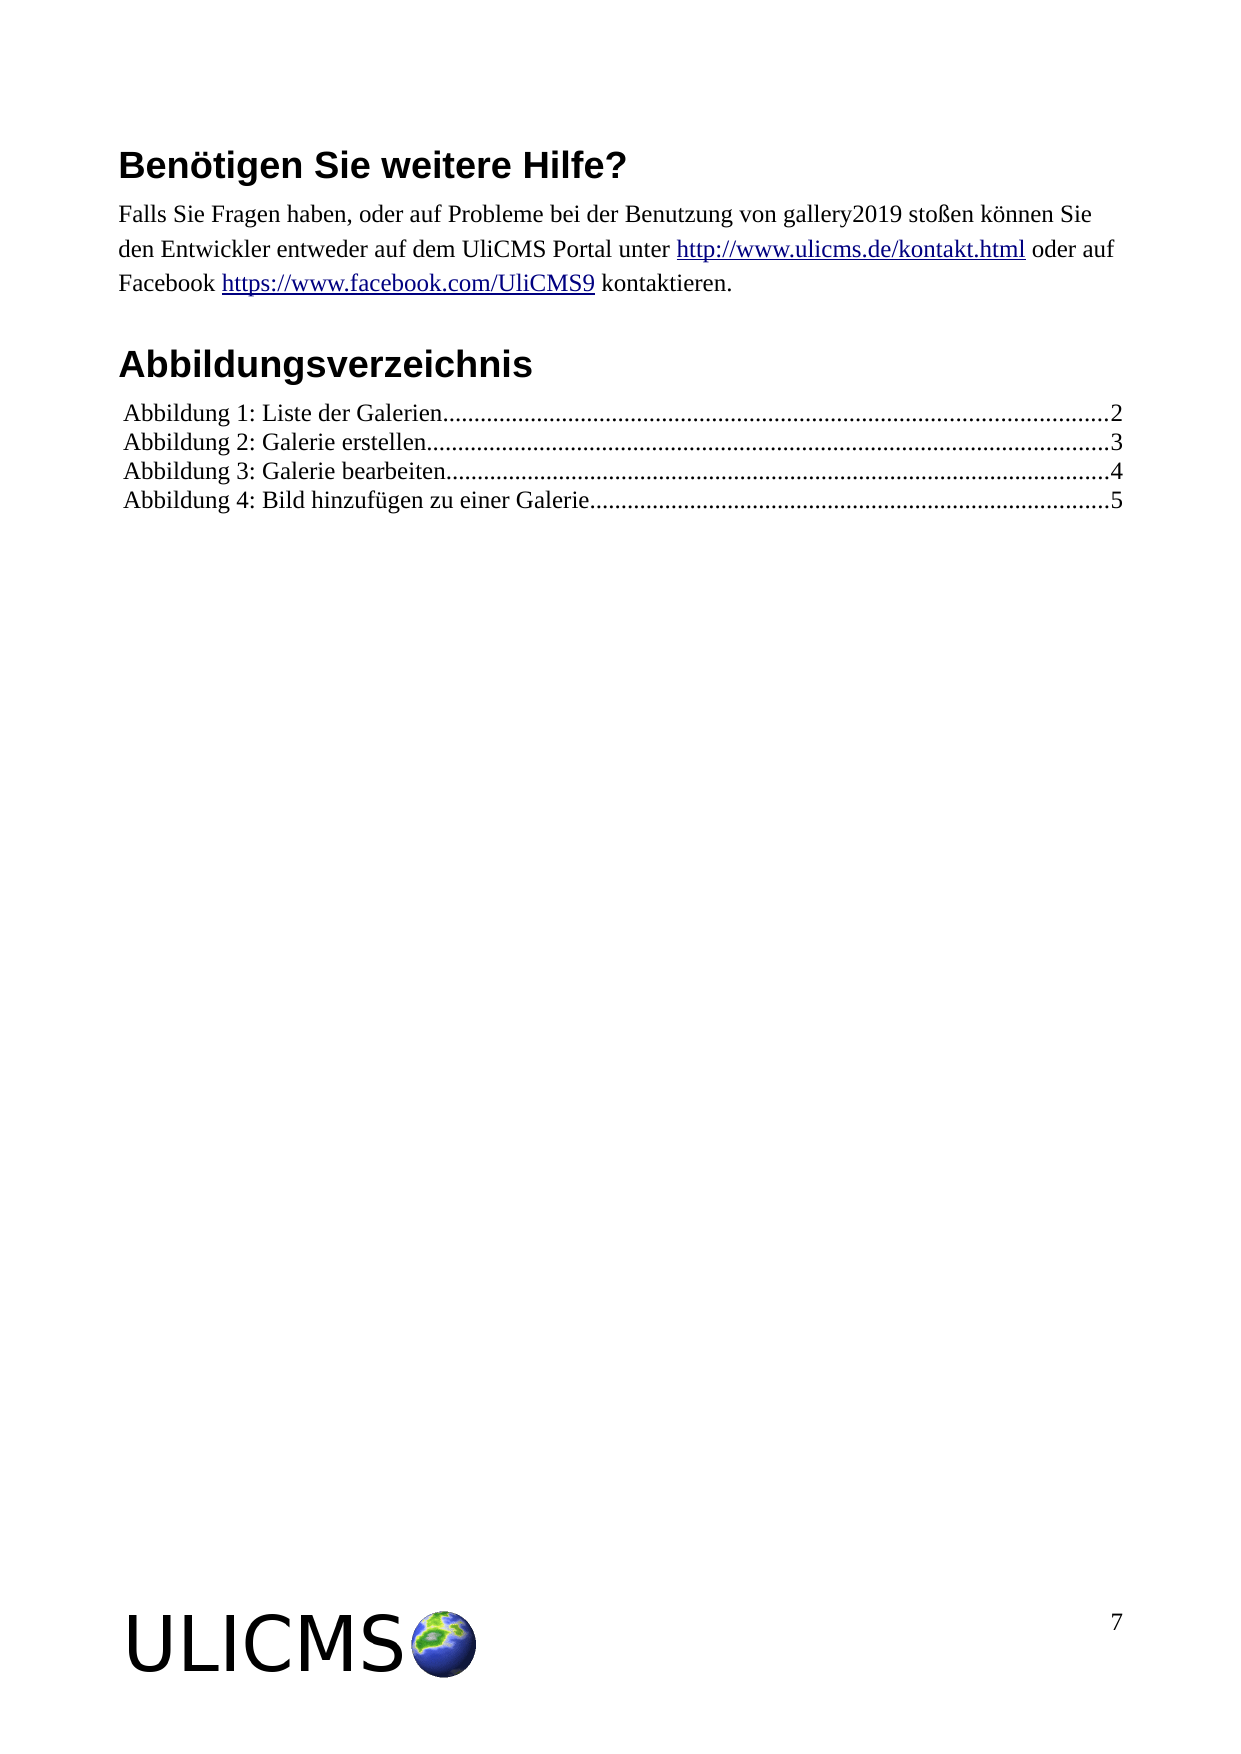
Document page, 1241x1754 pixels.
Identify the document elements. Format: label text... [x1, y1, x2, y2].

text Abbildung 4: Bild hinzufügen zu einer Galerie 5 [118, 485, 1123, 513]
subtitle Abbildungsverzeichnis [118, 342, 1123, 386]
picture [118, 1607, 479, 1681]
text Falls Sie Fragen haben, oder auf Probleme bei der Benutzung von gallery2019 stoßen können Sie den Entwickler entweder auf dem UliCMS Portal unter http://www.ulicms.de/kontakt.html oder auf Facebook https://www.facebook.com/UliCMS9 kontaktieren. [118, 199, 1123, 297]
text Abbildung 1: Liste der Galerien 2 [118, 398, 1123, 427]
text Abbildung 2: Galerie erstellen 3 [118, 427, 1123, 456]
text Abbildung 3: Galerie bearbeiten 4 [118, 456, 1123, 485]
